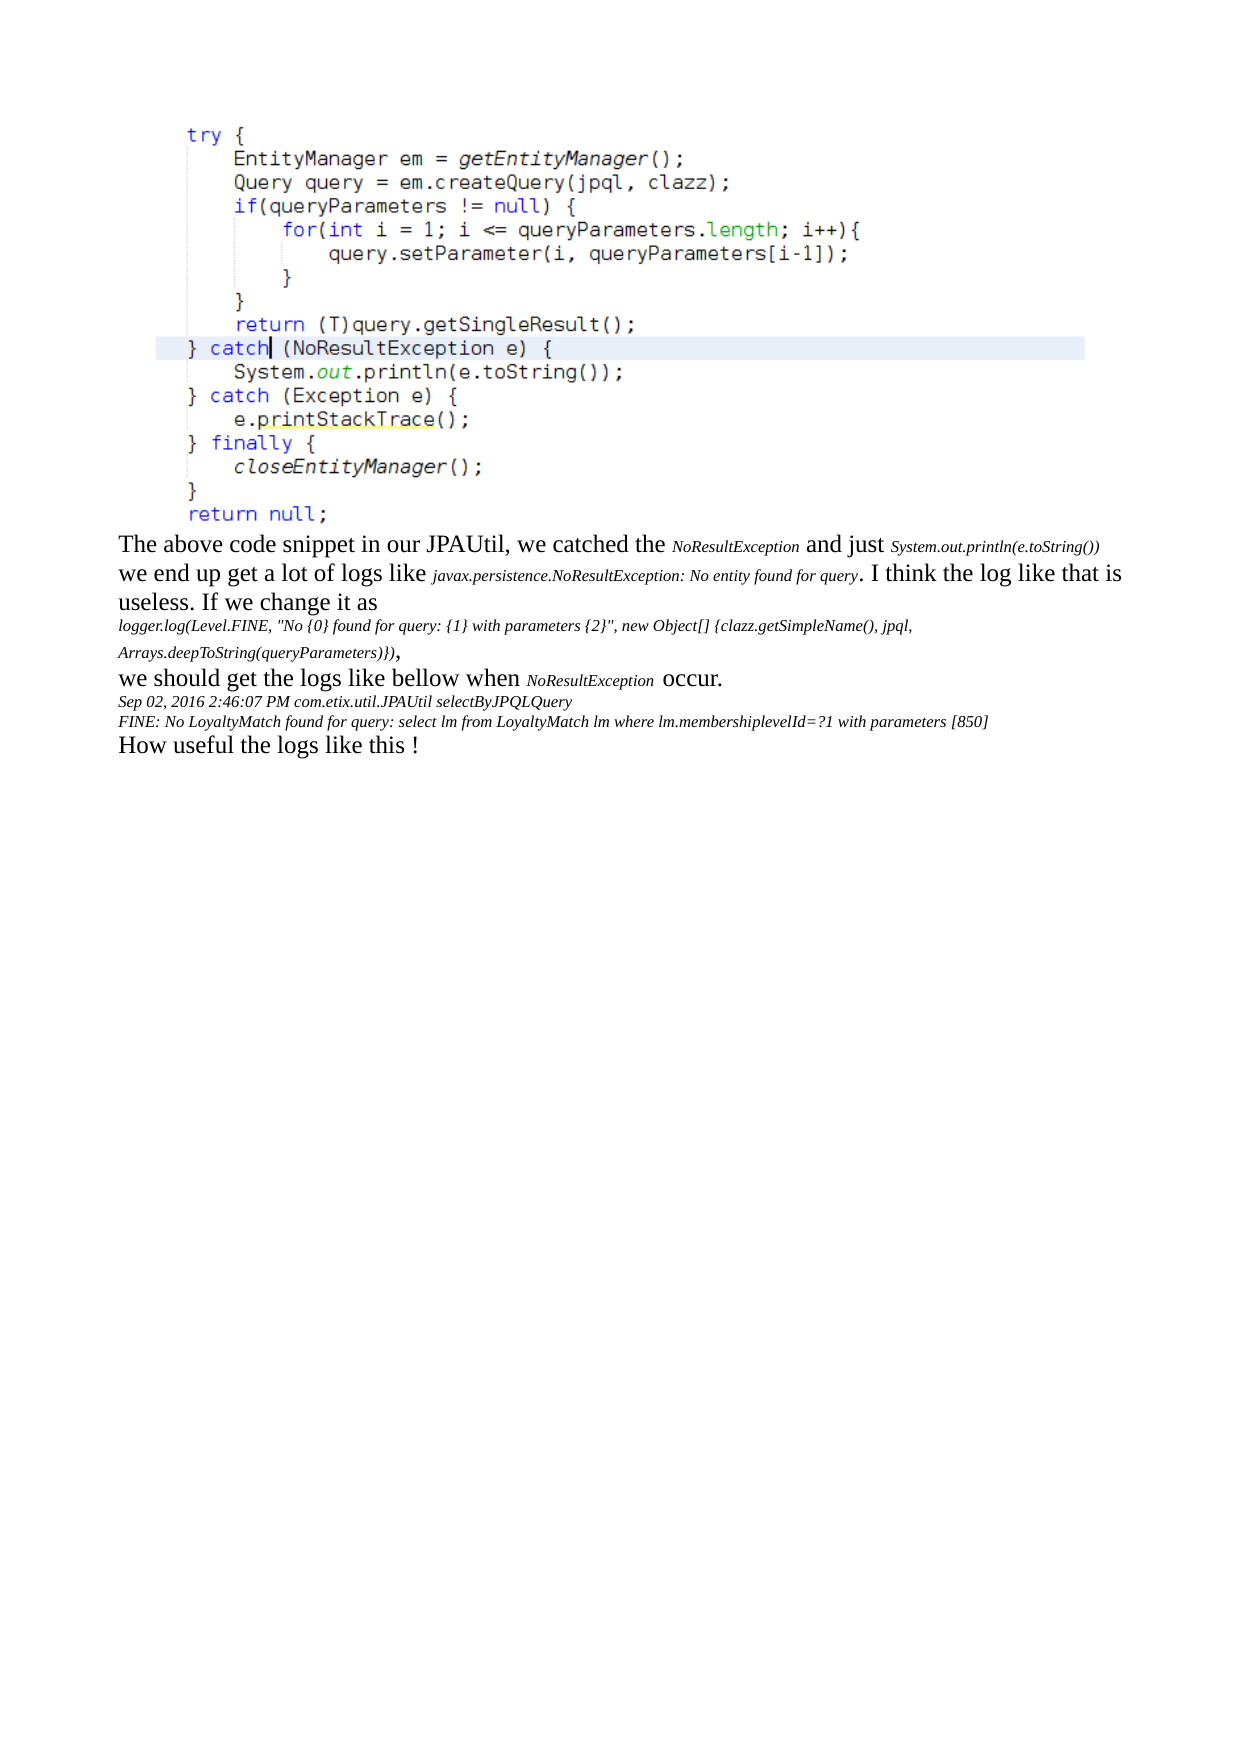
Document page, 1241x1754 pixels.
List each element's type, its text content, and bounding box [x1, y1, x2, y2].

text we should get the logs like bellow when NoResultException occur. [118, 663, 1122, 692]
picture [155, 118, 1085, 530]
text The above code snippet in our JPAUtil, we catched the NoResultException and just System.out.println(e.toString()) we end up get a lot of logs like javax.persistence.NoResultException: No entity found for query. I think the log like that is useless. If we change it as [118, 118, 1122, 616]
text logger.log(Level.FINE, "No {0} found for query: {1} with parameters {2}", new Object[] {clazz.getSimpleName(), jpql, Arrays.deepToString(queryParameters)}), [118, 616, 1122, 663]
text How useful the logs like this ! [118, 731, 1122, 759]
text FINE: No LoyaltyMatch found for query: select lm from LoyaltyMatch lm where lm.membershiplevelId=?1 with parameters [850] [118, 711, 1122, 731]
text Sep 02, 2016 2:46:07 PM com.etix.util.JPAUtil selectByJPQLQuery [118, 692, 1122, 711]
